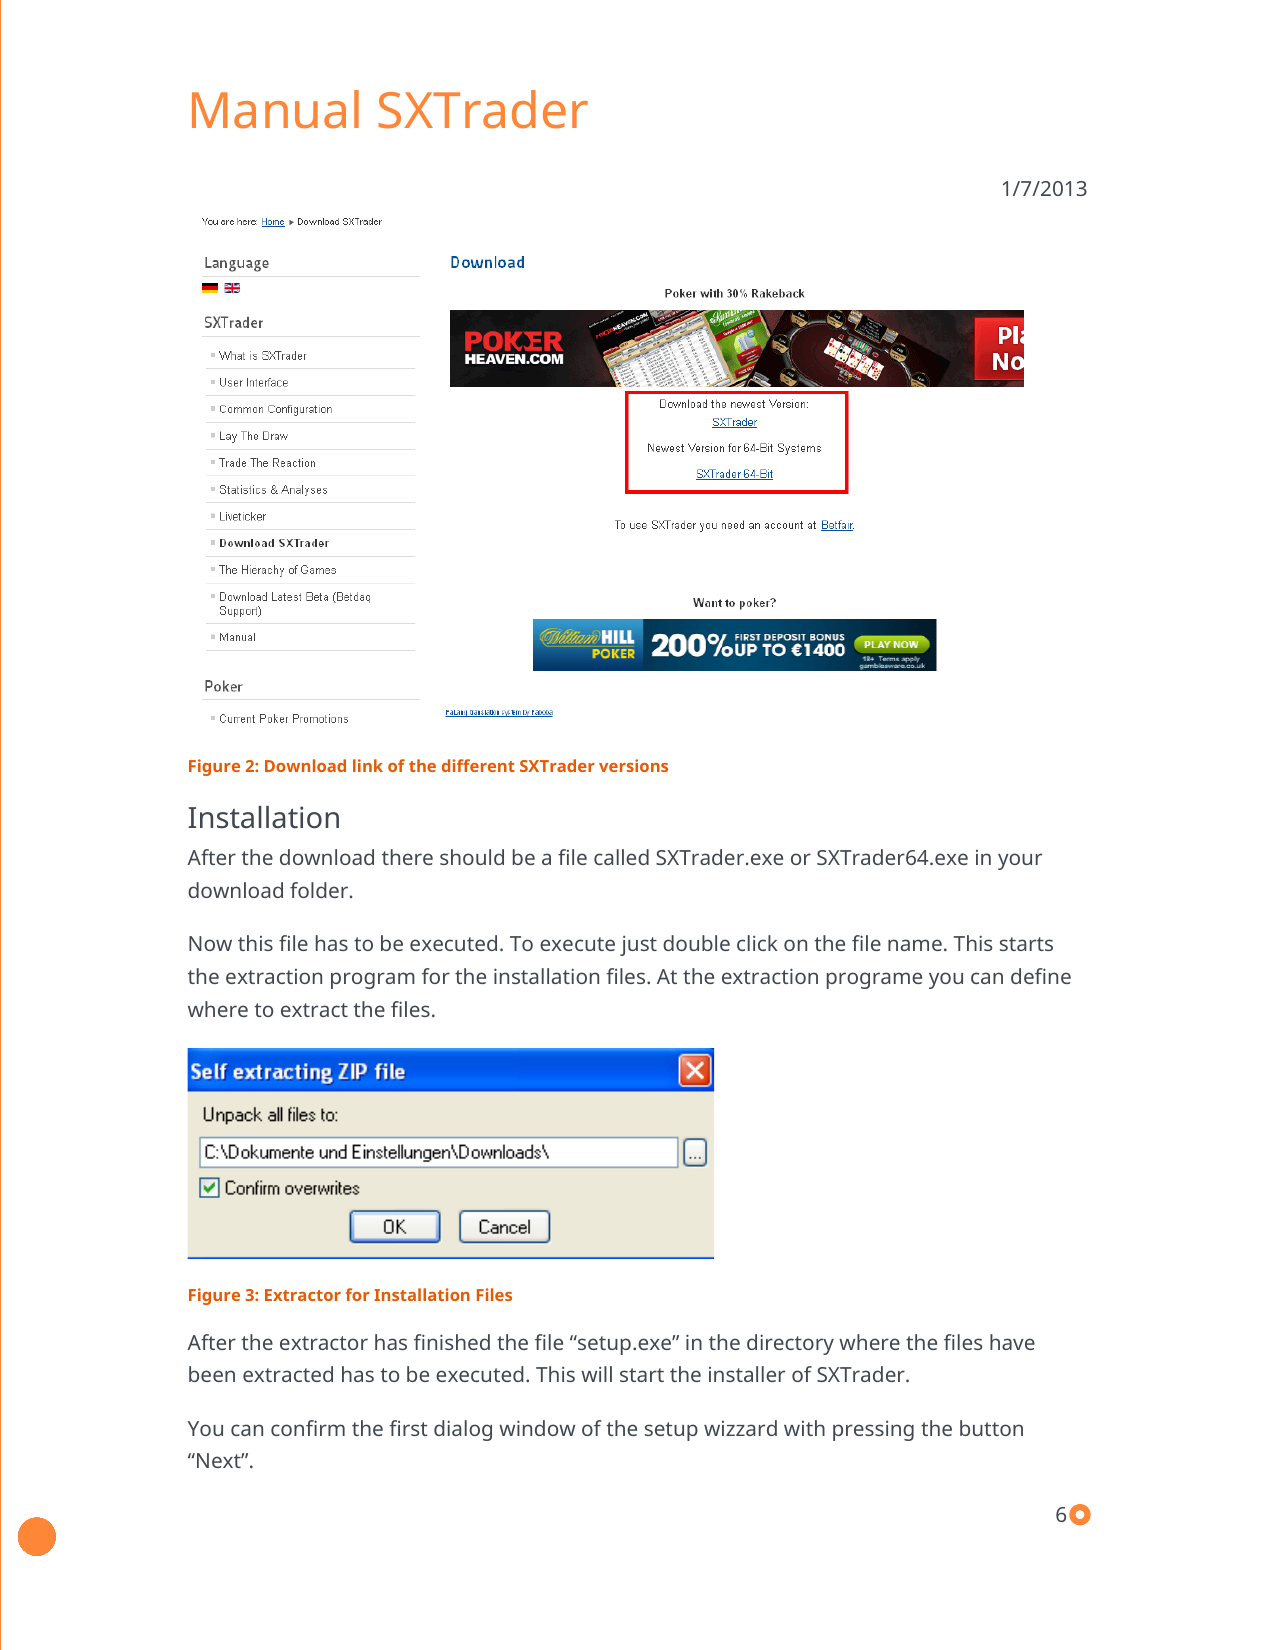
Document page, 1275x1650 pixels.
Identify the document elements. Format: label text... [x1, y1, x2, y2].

text You can confirm the first dialog window of the setup wizzard with pressing the button “Next”. [187, 1414, 1087, 1475]
text Figure 3: Extractor for Installation Files [187, 1284, 1087, 1307]
subtitle Installation [187, 798, 1087, 837]
text Now this file has to be executed. To execute just double click on the file name. This starts the extraction program for the installation files. At the extraction programe you can define where to extract the files. [187, 929, 1087, 1023]
text Figure 2: Download link of the different SXTrader versions [187, 754, 1087, 777]
text After the download there should be a file called SXTrader.exe or SXTrader64.exe in your download folder. [187, 843, 1087, 904]
text After the extractor has finished the file “setup.exe” in the directory where the files have been extracted has to be executed. This will start the installer of SXTrader. [187, 1328, 1087, 1389]
